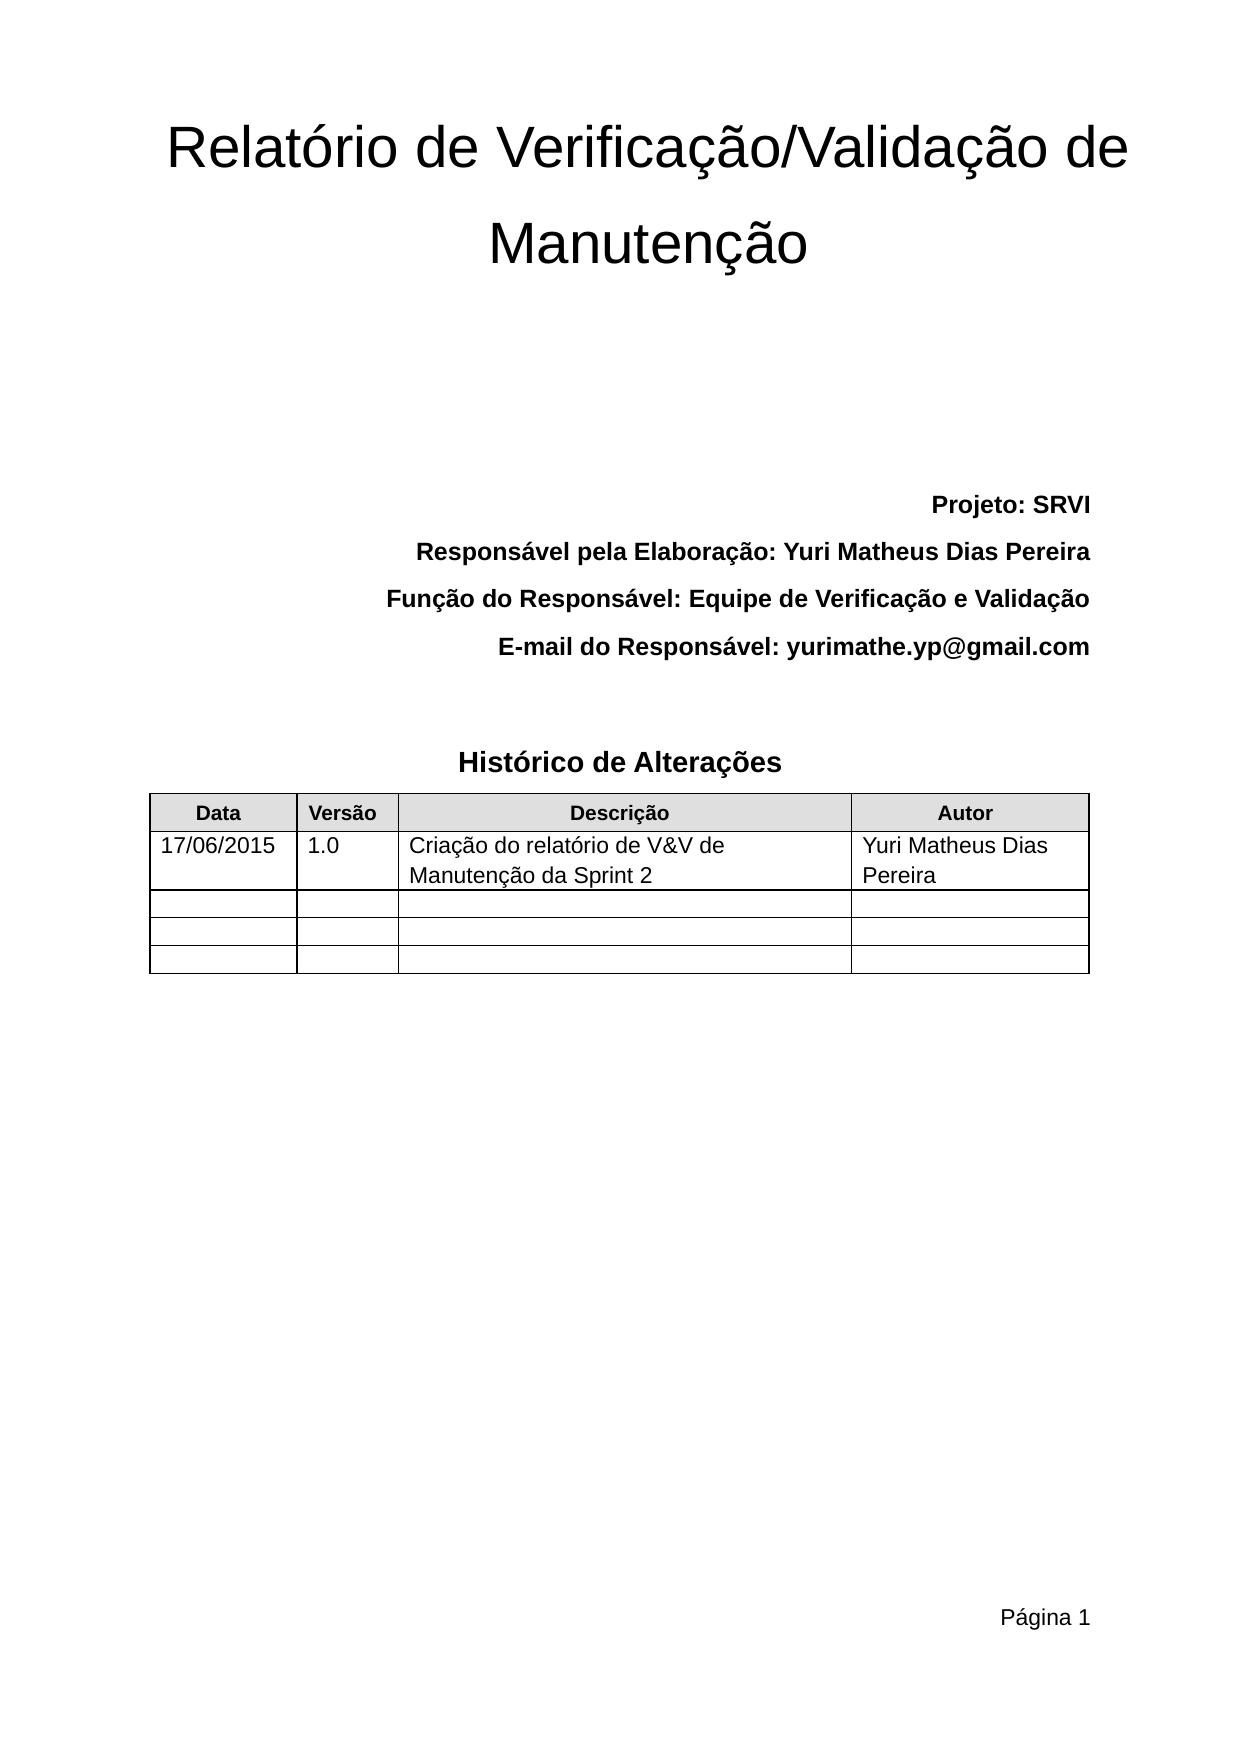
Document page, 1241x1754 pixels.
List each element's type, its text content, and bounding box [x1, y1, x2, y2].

table_cell [399, 946, 851, 973]
table_cell [852, 946, 1088, 973]
table_cell [852, 918, 1088, 945]
table_header Versão [298, 794, 398, 831]
table_cell [151, 946, 296, 973]
table_cell [298, 946, 398, 973]
table_cell [298, 891, 398, 917]
table_header Data [151, 794, 296, 831]
table_cell [151, 918, 296, 945]
table_header Descrição [399, 794, 851, 831]
table_cell 1.0 [298, 832, 398, 889]
text Função do Responsável: Equipe de Verificação e Validação [150, 584, 1091, 613]
table_cell [298, 918, 398, 945]
table_header Autor [852, 794, 1088, 831]
table_cell [151, 891, 296, 917]
text Responsável pela Elaboração: Yuri Matheus Dias Pereira [150, 537, 1091, 566]
table_cell Yuri Matheus Dias Pereira [852, 832, 1088, 889]
table_cell Criação do relatório de V&V de Manutenção da Sprint 2 [399, 832, 851, 889]
table_cell [399, 918, 851, 945]
table_cell [852, 891, 1088, 917]
text Projeto: SRVI [150, 489, 1091, 518]
text Relatório de Verificação/Validação de Manutenção [150, 112, 1147, 275]
table_cell [399, 891, 851, 917]
table_cell 17/06/2015 [151, 832, 296, 889]
text Histórico de Alterações [150, 745, 1091, 778]
text E-mail do Responsável: yurimathe.yp@gmail.com [150, 631, 1091, 660]
